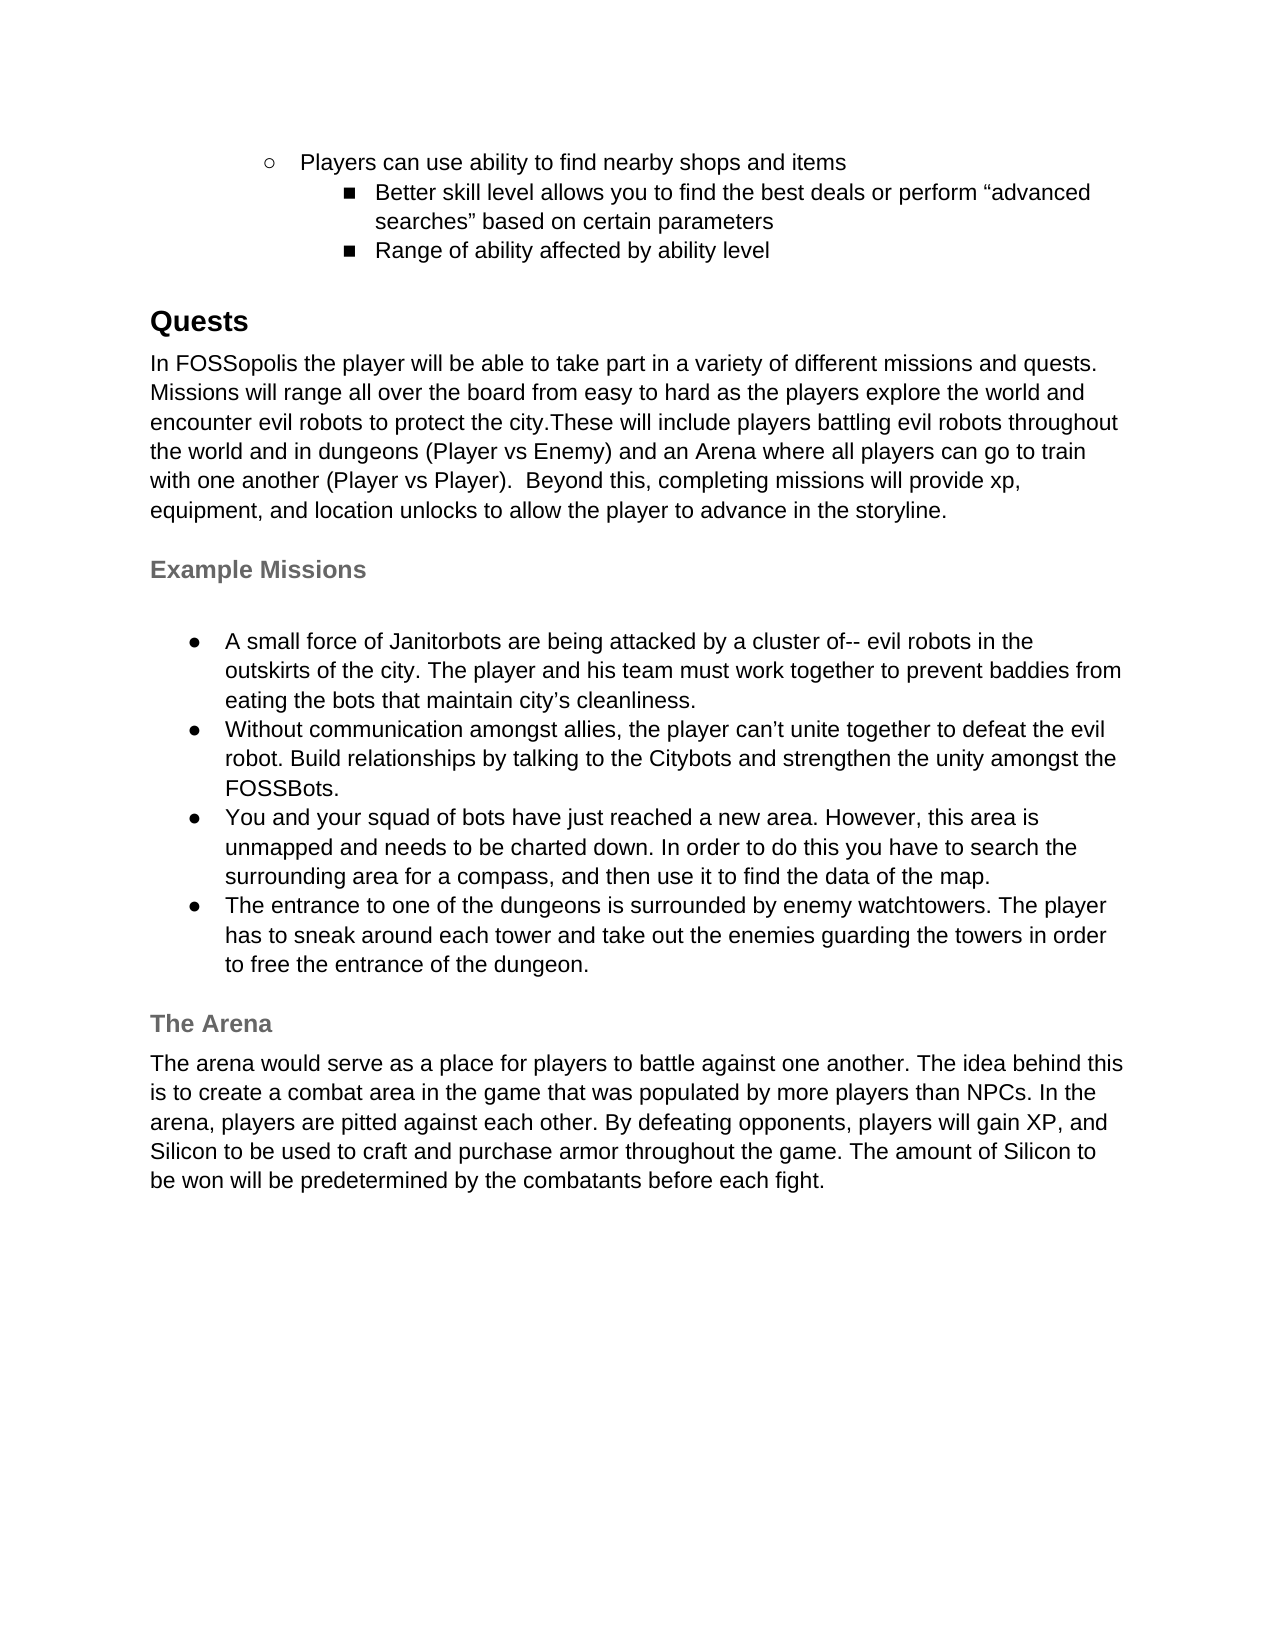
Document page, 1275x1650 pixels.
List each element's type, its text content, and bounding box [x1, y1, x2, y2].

text In FOSSopolis the player will be able to take part in a variety of different missions and quests. Missions will range all over the board from easy to hard as the players explore the world and encounter evil robots to protect the city.These will include players battling evil robots throughout the world and in dungeons (Player vs Enemy) and an Arena where all players can go to train with one another (Player vs Player). Beyond this, completing missions will provide xp, equipment, and location unlocks to allow the player to advance in the storyline. [150, 351, 1125, 523]
list Players can use ability to find nearby shops and items [262, 150, 1125, 176]
list You and your squad of bots have just reached a new area. However, this area is unmapped and needs to be charted down. In order to do this you have to search the surrounding area for a compass, and then use it to find the data of the map. [187, 805, 1125, 889]
subtitle Quests [150, 305, 1125, 338]
list A small force of Janitorbots are being attacked by a cluster of-- evil robots in the outskirts of the city. The player and his team must work together to prevent baddies from eating the bots that maintain city’s cleanliness. [187, 629, 1125, 713]
subtitle Example Missions [150, 556, 1125, 584]
list Range of ability affected by ability level [150, 238, 1125, 264]
list Better skill level allows you to find the best deals or perform “advanced searches” based on certain parameters [150, 179, 1125, 234]
text The arena would serve as a place for players to battle against one another. The idea behind this is to create a combat area in the game that was populated by more players than NPCs. In the arena, players are pitted against each other. By defeating opponents, players will gain XP, and Silicon to be used to craft and purchase armor throughout the game. The amount of Silicon to be won will be predetermined by the combatants before each fight. [150, 1051, 1125, 1194]
list The entrance to one of the dungeons is surrounded by enemy watchtowers. The player has to sneak around each tower and take out the enemies guarding the towers in order to free the entrance of the dungeon. [187, 893, 1125, 977]
subtitle The Arena [150, 1010, 1125, 1038]
list Without communication amongst allies, the player can’t unite together to defeat the evil robot. Build relationships by talking to the Citybots and strengthen the unity amongst the FOSSBots. [187, 717, 1125, 801]
